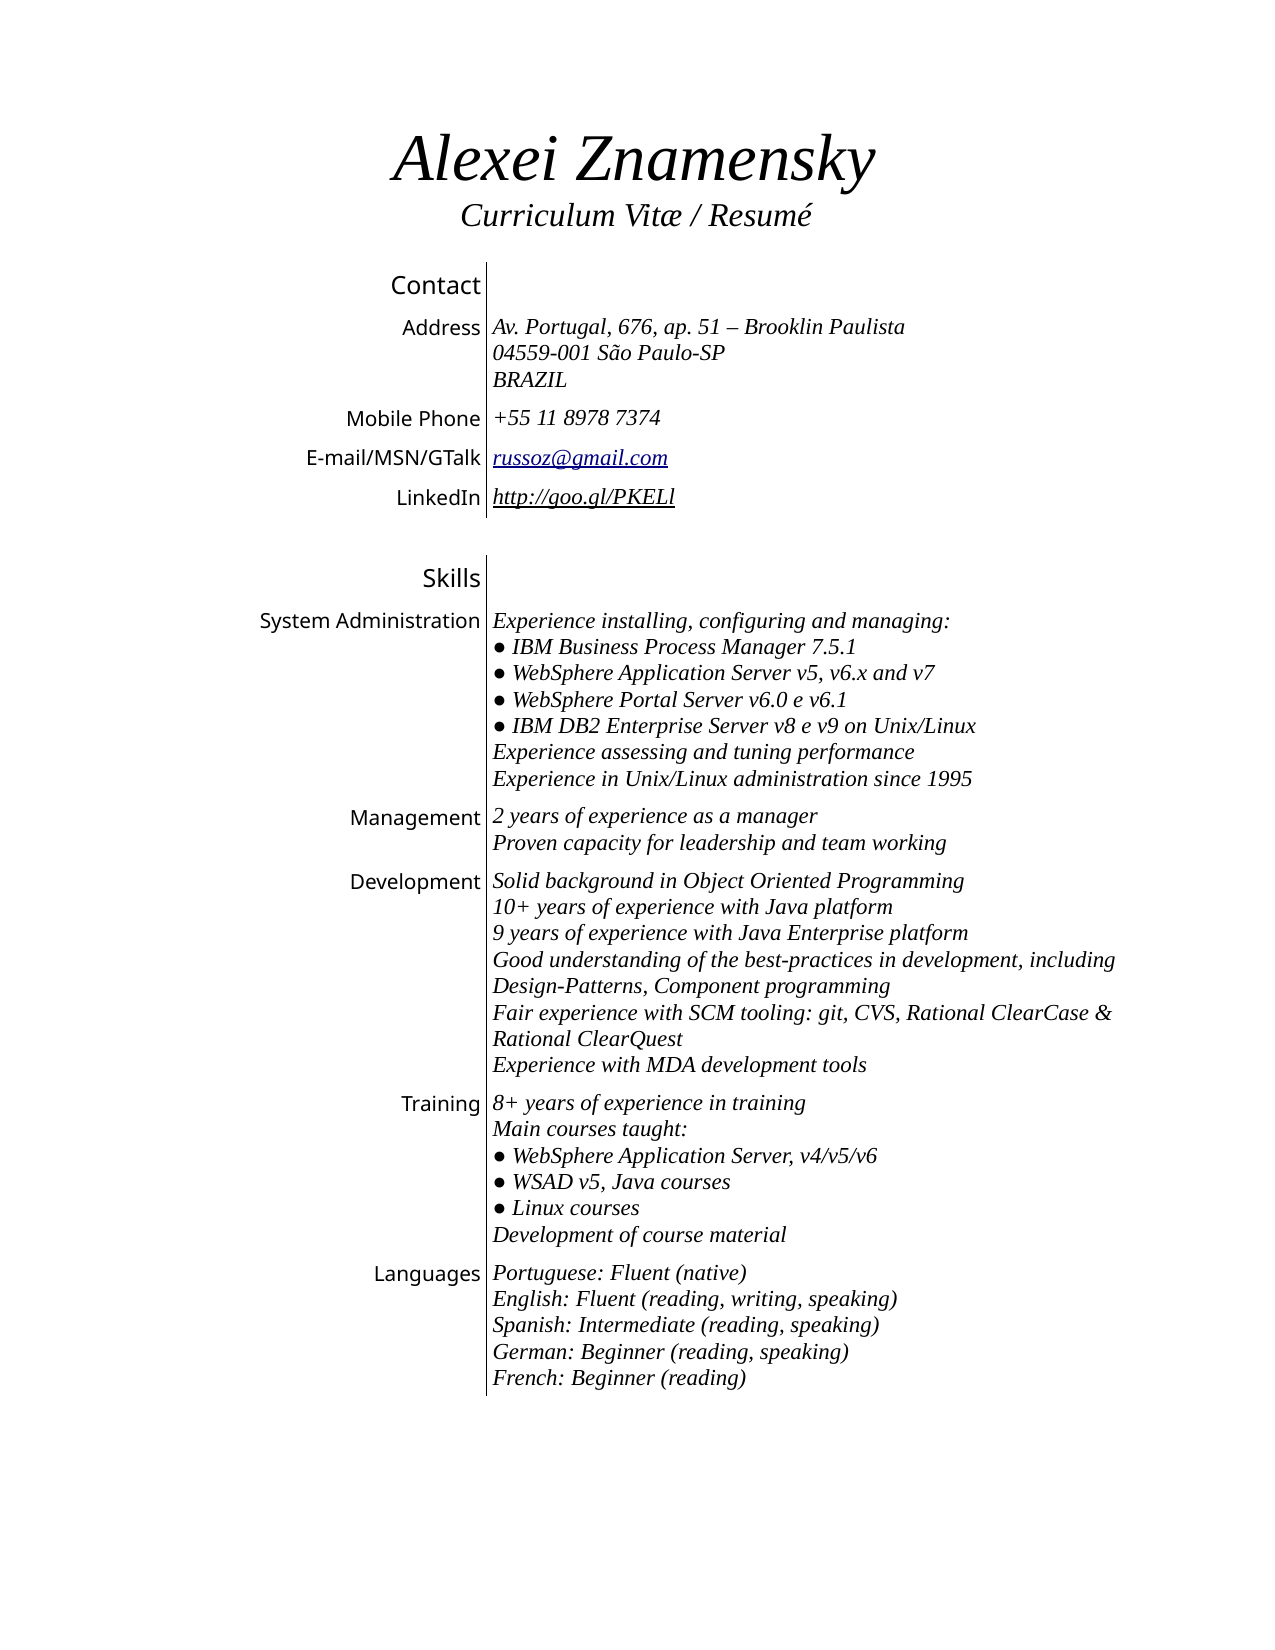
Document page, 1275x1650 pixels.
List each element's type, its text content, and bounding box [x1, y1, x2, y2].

table_cell Training [118, 1083, 486, 1253]
table_cell [118, 1476, 486, 1516]
table_header Contact [118, 262, 486, 307]
table_cell Management [118, 797, 486, 861]
table_cell [118, 518, 486, 555]
text Curriculum Vitæ / Resumé [118, 195, 1157, 233]
table_cell Address [118, 308, 486, 398]
table_cell E-mail/MSN/GTalk [118, 438, 486, 478]
text Alexei Znamensky [118, 118, 1157, 195]
table_cell Portuguese: Fluent (native) English: Fluent (reading, writing, speaking) Spanish: Intermediate (reading, speaking) German: Beginner (reading, speaking) French: Beginner (reading) [487, 1253, 1157, 1396]
table_cell Av. Portugal, 676, ap. 51 – Brooklin Paulista 04559-001 São Paulo-SP BRAZIL [487, 308, 1157, 398]
table_cell Solid background in Object Oriented Programming 10+ years of experience with Java platform 9 years of experience with Java Enterprise platform Good understanding of the best-practices in development, including Design-Patterns, Component programming Fair experience with SCM tooling: git, CVS, Rational ClearCase & Rational ClearQuest Experience with MDA development tools [487, 861, 1157, 1083]
table_cell russoz@gmail.com [487, 438, 1157, 478]
table_cell Mobile Phone [118, 398, 486, 438]
table_cell [487, 555, 1157, 601]
table_cell System Administration [118, 601, 486, 797]
table_cell Languages [118, 1253, 486, 1396]
table_cell Experience installing, configuring and managing: ● IBM Business Process Manager 7.5.1 ● WebSphere Application Server v5, v6.x and v7 ● WebSphere Portal Server v6.0 e v6.1 ● IBM DB2 Enterprise Server v8 e v9 on Unix/Linux Experience assessing and tuning performance Experience in Unix/Linux administration since 1995 [487, 601, 1157, 797]
table_cell [118, 1396, 486, 1436]
table_header [487, 262, 1157, 307]
table_cell [486, 1476, 1157, 1516]
table_cell LinkedIn [118, 478, 486, 518]
table_cell +55 11 8978 7374 [487, 398, 1157, 438]
table_cell 2 years of experience as a manager Proven capacity for leadership and team working [487, 797, 1157, 861]
table_cell [486, 518, 1157, 555]
table_cell 8+ years of experience in training Main courses taught: ● WebSphere Application Server, v4/v5/v6 ● WSAD v5, Java courses ● Linux courses Development of course material [487, 1083, 1157, 1253]
table_cell [486, 1436, 1157, 1476]
table_cell http://goo.gl/PKELl [487, 478, 1157, 518]
table_cell Development [118, 861, 486, 1083]
table_cell [486, 1396, 1157, 1436]
table_cell Skills [118, 555, 486, 601]
table_cell [118, 1436, 486, 1476]
